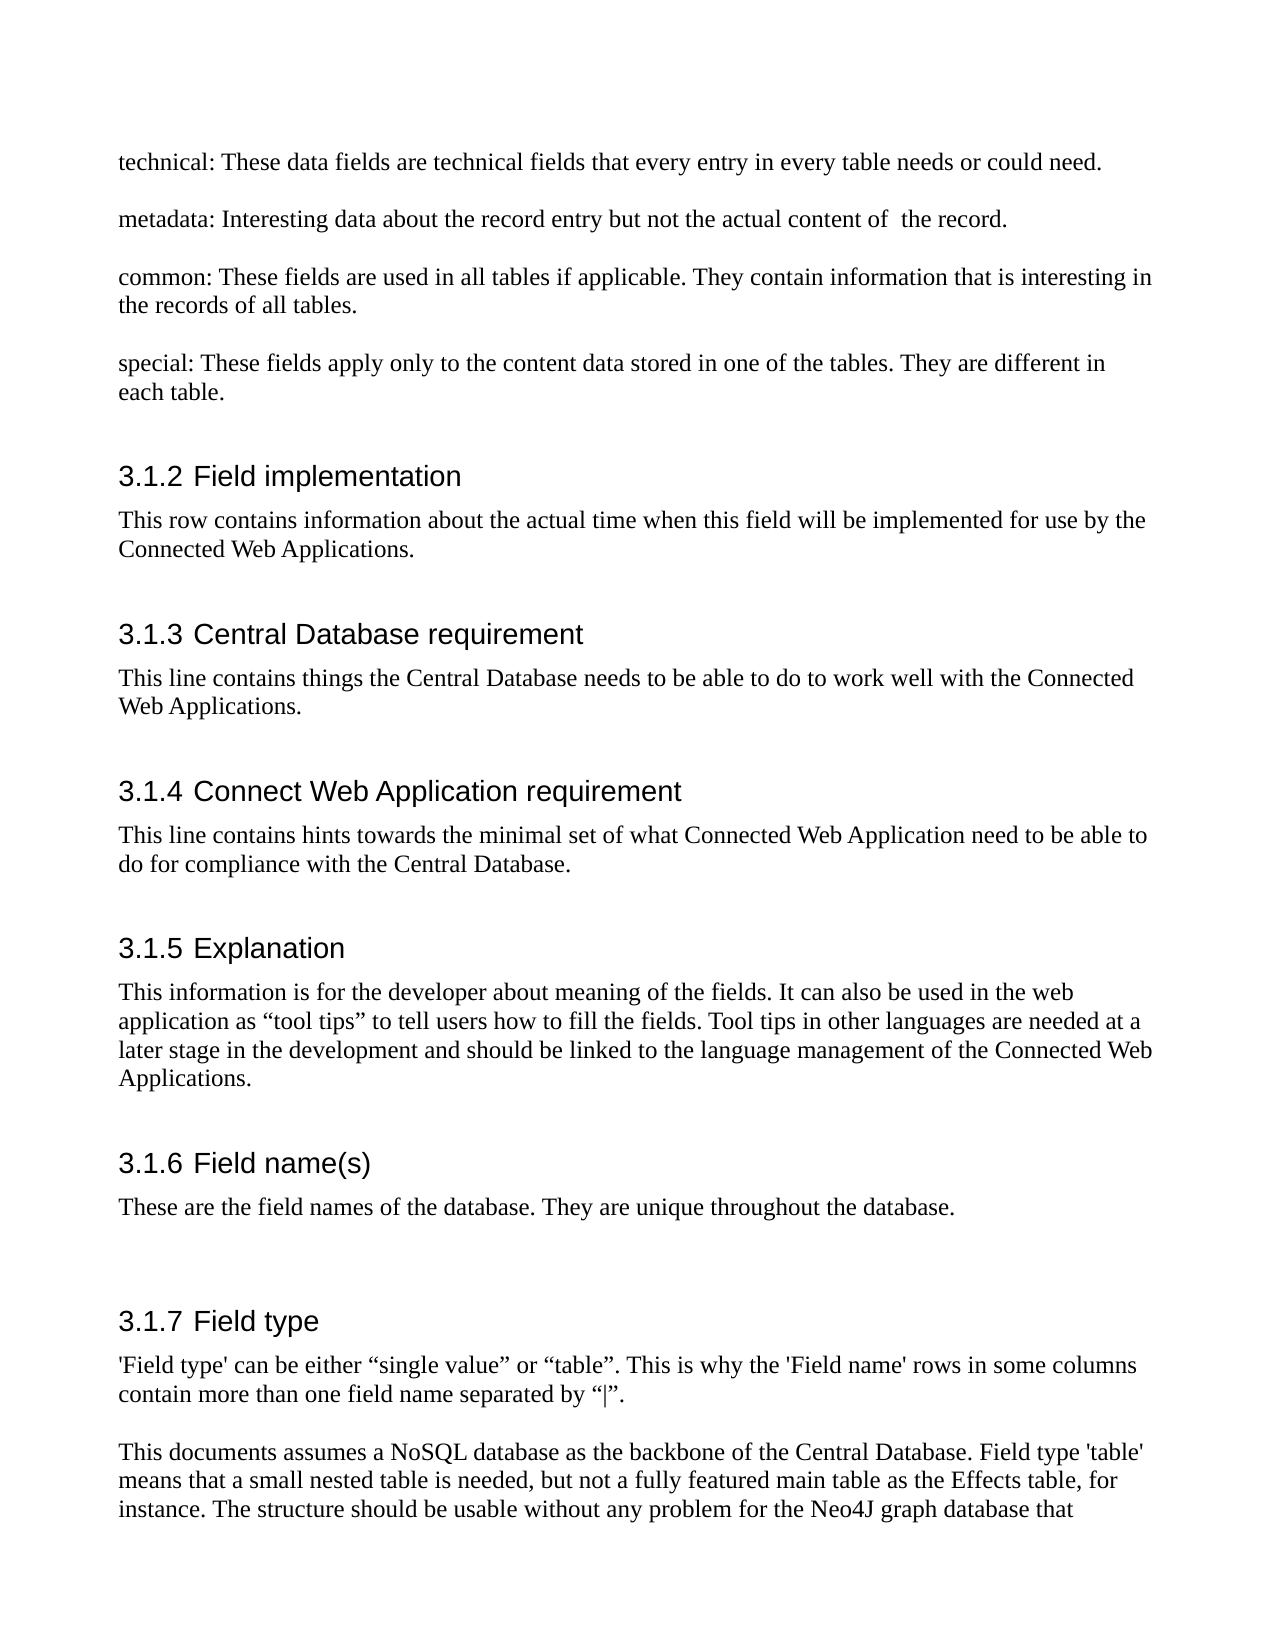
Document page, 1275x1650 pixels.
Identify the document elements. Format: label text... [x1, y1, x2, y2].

text This line contains things the Central Database needs to be able to do to work well with the Connected Web Applications. [118, 663, 1157, 720]
subtitle Field type [118, 1304, 1157, 1338]
text This information is for the developer about meaning of the fields. It can also be used in the web application as “tool tips” to tell users how to fill the fields. Tool tips in other languages are needed at a later stage in the development and should be linked to the language management of the Connected Web Applications. [118, 977, 1157, 1092]
text technical: These data fields are technical fields that every entry in every table needs or could need. [118, 147, 1157, 176]
text This line contains hints towards the minimal set of what Connected Web Application need to be able to do for compliance with the Central Database. [118, 820, 1157, 877]
subtitle Explanation [118, 931, 1157, 965]
text special: These fields apply only to the content data stored in one of the tables. They are different in each table. [118, 348, 1157, 406]
text metadata: Interesting data about the record entry but not the actual content of the record. [118, 204, 1157, 233]
text common: These fields are used in all tables if applicable. They contain information that is interesting in the records of all tables. [118, 262, 1157, 319]
text This documents assumes a NoSQL database as the backbone of the Central Database. Field type 'table' means that a small nested table is needed, but not a fully featured main table as the Effects table, for instance. The structure should be usable without any problem for the Neo4J graph database that [118, 1437, 1157, 1523]
text 'Field type' can be either “single value” or “table”. This is why the 'Field name' rows in some columns contain more than one field name separated by “|”. [118, 1350, 1157, 1408]
subtitle Connect Web Application requirement [118, 774, 1157, 807]
subtitle Central Database requirement [118, 617, 1157, 650]
subtitle Field implementation [118, 459, 1157, 493]
text This row contains information about the actual time when this field will be implemented for use by the Connected Web Applications. [118, 505, 1157, 563]
text These are the field names of the database. They are unique throughout the database. [118, 1192, 1157, 1221]
subtitle Field name(s) [118, 1146, 1157, 1179]
